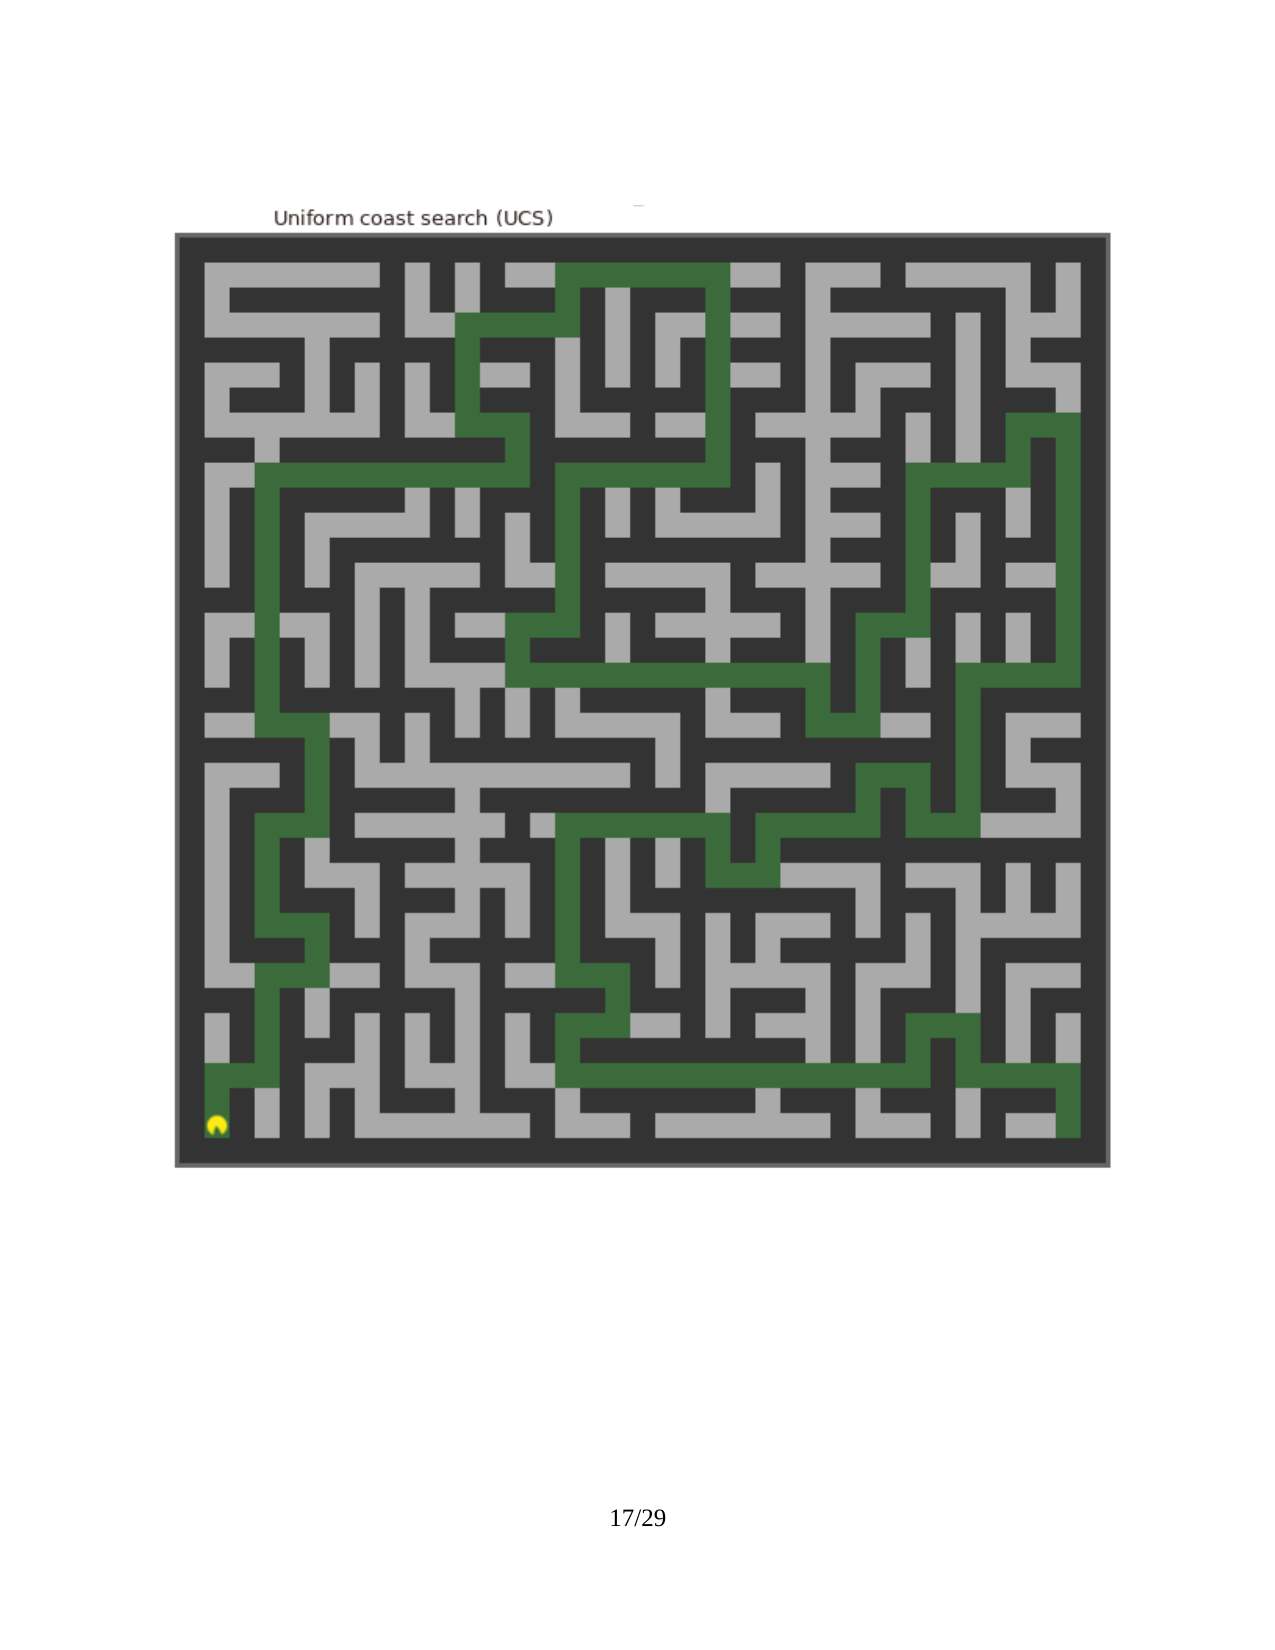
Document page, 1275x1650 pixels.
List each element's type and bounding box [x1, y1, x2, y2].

picture [147, 205, 1128, 1179]
